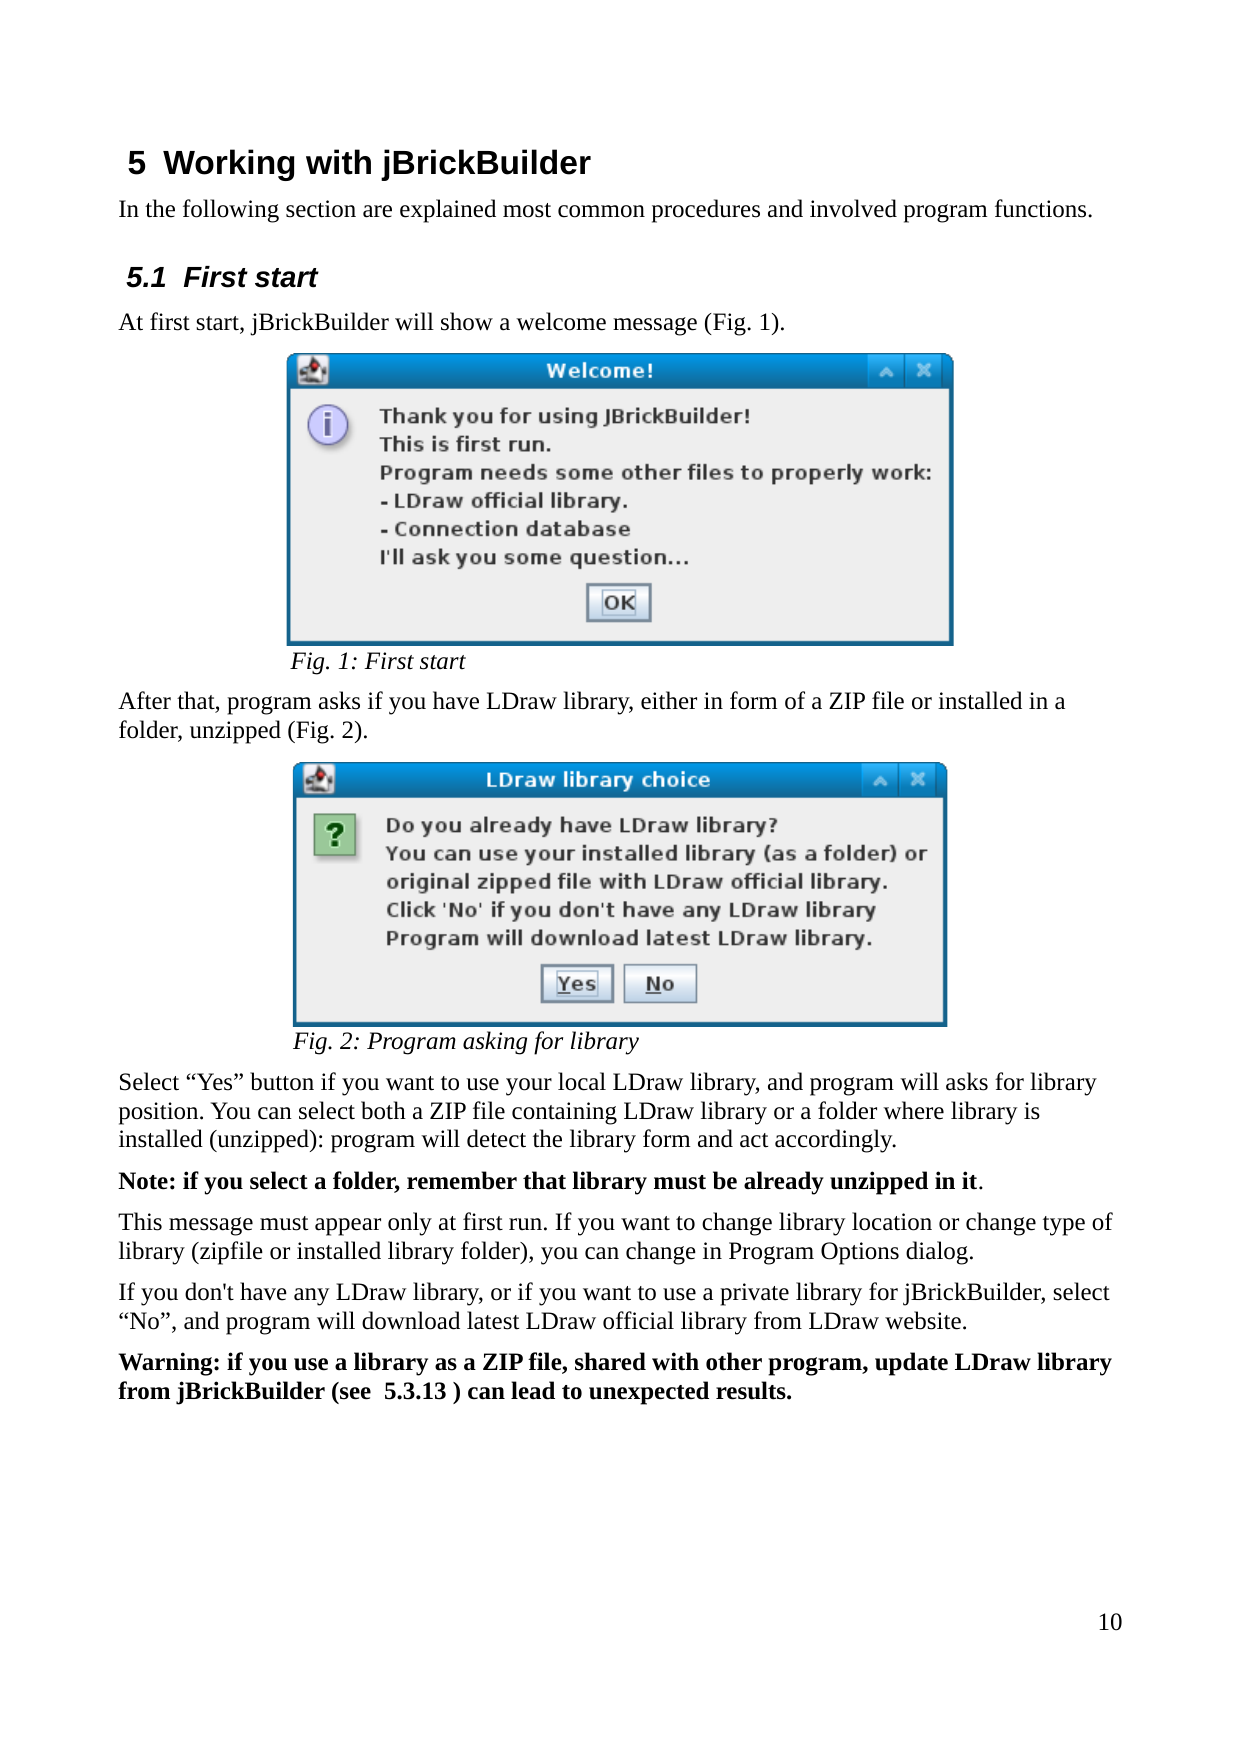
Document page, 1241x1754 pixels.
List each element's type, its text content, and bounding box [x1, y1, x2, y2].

subtitle First start [118, 261, 1122, 294]
picture [614, 366, 630, 378]
text In the following section are explained most common procedures and involved program functions. [118, 194, 1122, 223]
text Fig. 2: Program asking for library [293, 1027, 947, 1055]
picture [600, 775, 611, 787]
picture [286, 353, 293, 360]
text If you don't have any LDraw library, or if you want to use a private library for jBrickBuilder, select “No”, and program will download latest LDraw official library from LDraw website. [118, 1277, 1122, 1334]
picture [538, 775, 555, 787]
picture [668, 775, 678, 787]
picture [643, 770, 664, 787]
picture [577, 770, 587, 787]
subtitle Working with jBrickBuilder [118, 143, 1122, 182]
text Select “Yes” button if you want to use your local LDraw library, and program will asks for library position. You can select both a ZIP file containing LDraw library or a folder where library is installed (unzipped): program will detect the library form and act accordingly. [118, 756, 1122, 1153]
picture [292, 762, 948, 1027]
picture [906, 353, 942, 377]
picture [688, 775, 709, 787]
picture [591, 775, 598, 787]
text Fig. 1: First start [290, 646, 950, 675]
picture [868, 353, 904, 377]
text Note: if you select a folder, remember that library must be already unzipped in it. [118, 1166, 1122, 1194]
text After that, program asks if you have LDraw library, either in form of a ZIP file or installed in a folder, unzipped (Fig. 2). [118, 348, 1122, 744]
picture [589, 366, 611, 378]
text This message must appear only at first run. If you want to change library location or change type of library (zipfile or installed library folder), you can change in Program Options dialog. [118, 1207, 1122, 1264]
picture [900, 762, 936, 786]
text At first start, jBrickBuilder will show a welcome message (Fig. 1). [118, 307, 1122, 335]
picture [292, 762, 299, 769]
picture [547, 364, 565, 378]
picture [525, 775, 536, 787]
picture [500, 773, 512, 787]
picture [862, 762, 898, 786]
picture [286, 353, 954, 646]
text Warning: if you use a library as a ZIP file, shared with other program, update LDraw library from jBrickBuilder (see 5.3.13) can lead to unexpected results. [118, 1347, 1122, 1404]
picture [633, 366, 644, 378]
picture [488, 773, 496, 787]
picture [516, 775, 523, 787]
picture [569, 366, 580, 378]
